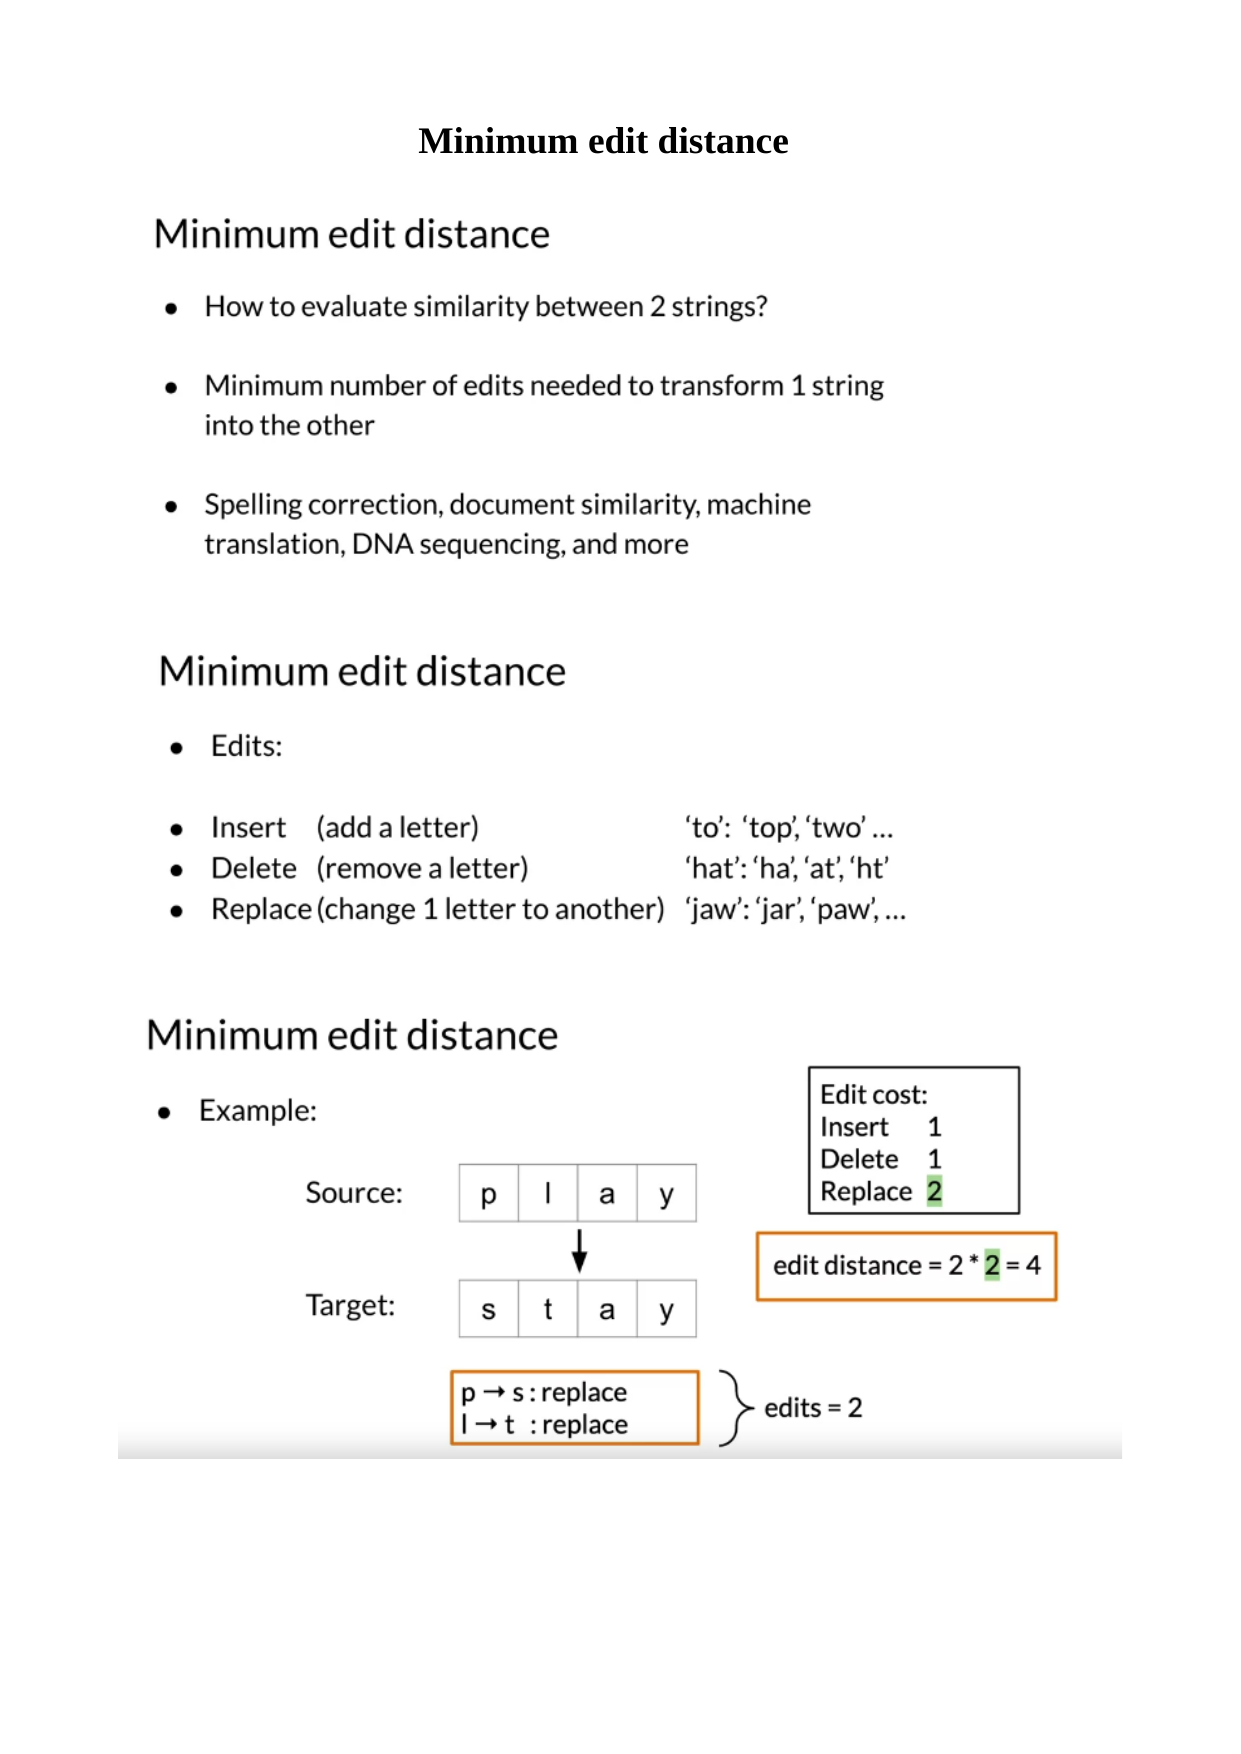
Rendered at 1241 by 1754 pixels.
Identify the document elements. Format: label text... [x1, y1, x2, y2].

subtitle Minimum edit distance [118, 118, 1122, 161]
picture [118, 641, 1123, 945]
picture [118, 202, 1123, 584]
picture [118, 1002, 1123, 1459]
